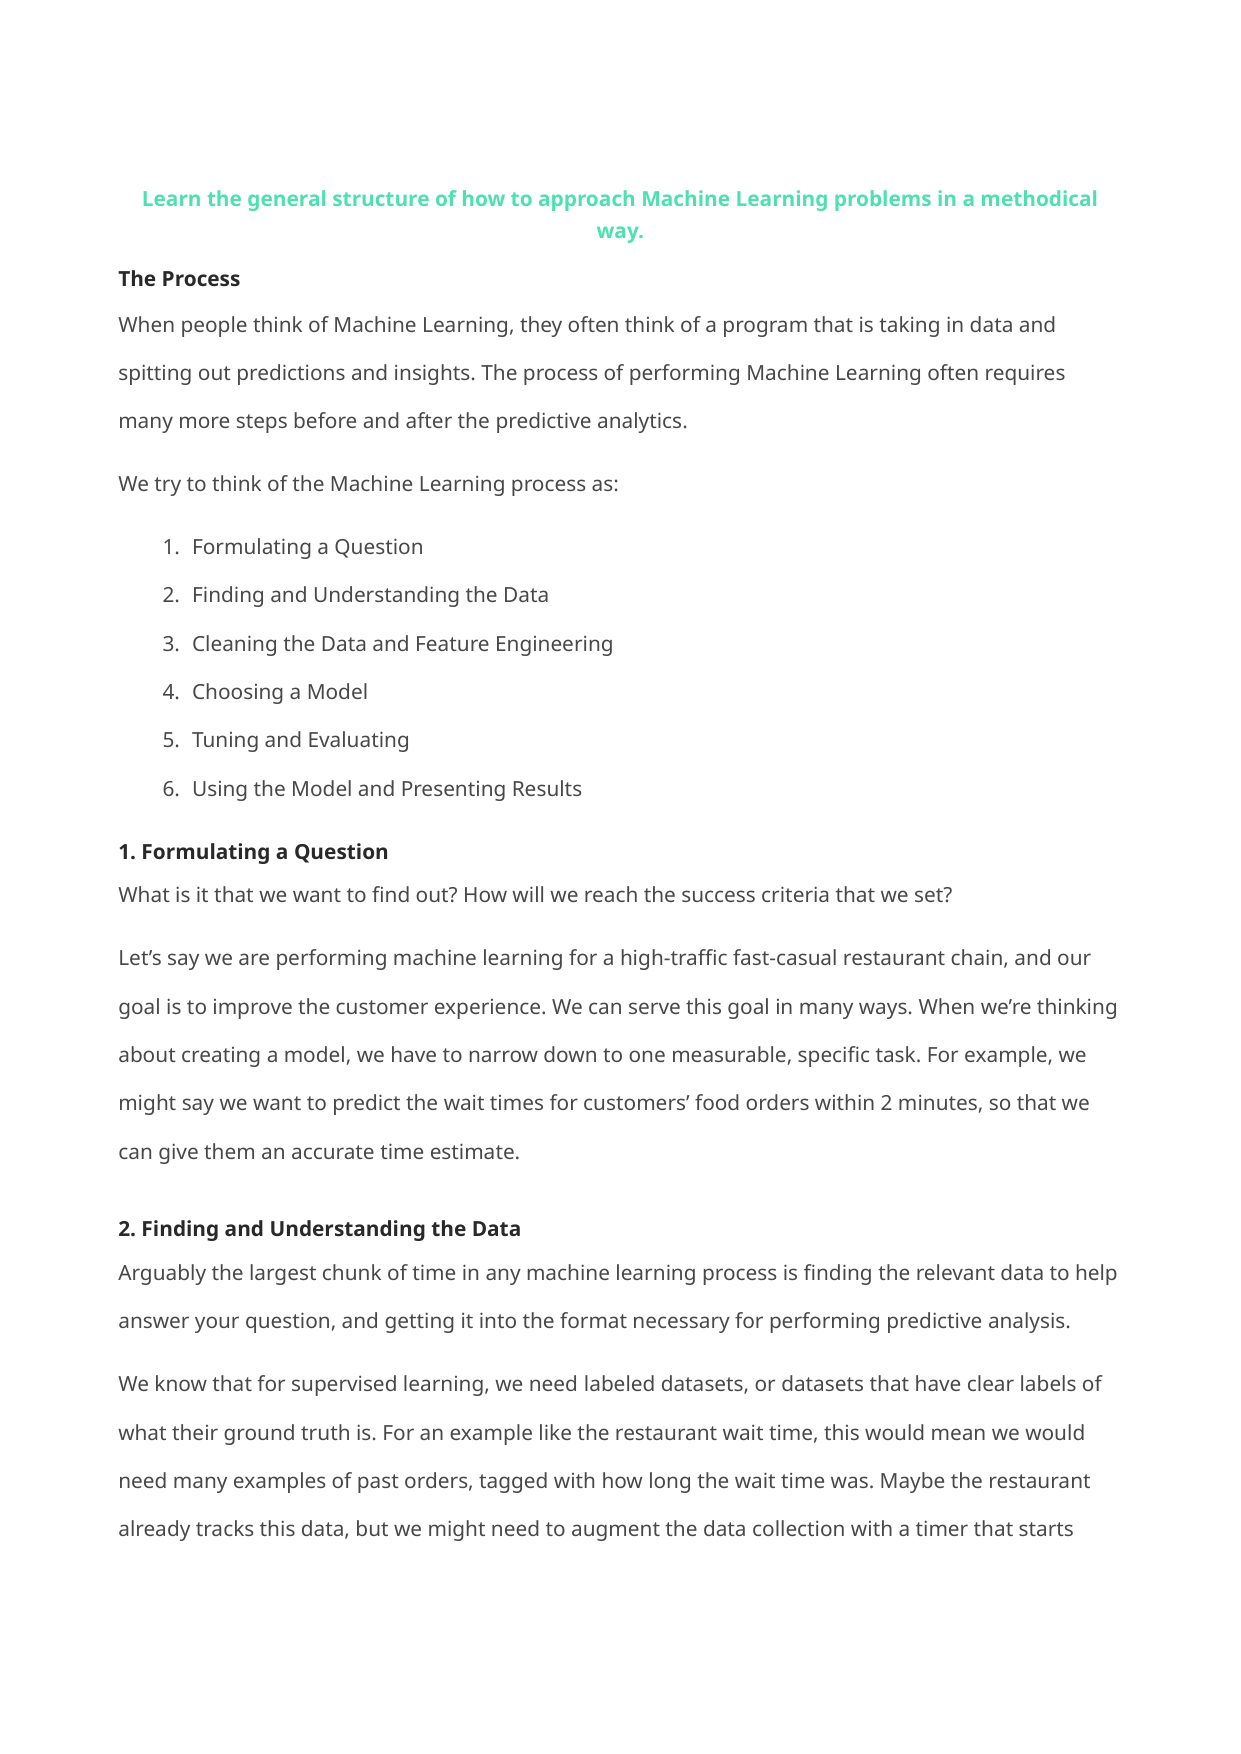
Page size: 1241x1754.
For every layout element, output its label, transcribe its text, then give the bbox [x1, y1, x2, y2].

list Choosing a Model [162, 677, 1122, 706]
text What is it that we want to find out? How will we reach the success criteria that we set? [118, 881, 1122, 909]
subtitle The Process [118, 264, 1122, 292]
text Let’s say we are performing machine learning for a high-traffic fast-casual restaurant chain, and our goal is to improve the customer experience. We can serve this goal in many ways. When we’re thinking about creating a model, we have to narrow down to one measurable, specific task. For example, we might say we want to predict the wait times for customers’ food orders within 2 minutes, so that we can give them an accurate time estimate. [118, 943, 1122, 1165]
list Formulating a Question [162, 532, 1122, 561]
text Learn the general structure of how to approach Machine Learning problems in a methodical way. [118, 184, 1122, 245]
text We try to think of the Machine Learning process as: [118, 469, 1122, 498]
subtitle The Machine Learning Process [118, 143, 1122, 172]
list Finding and Understanding the Data [162, 581, 1122, 609]
text When people think of Machine Learning, they often think of a program that is taking in data and spitting out predictions and insights. The process of performing Machine Learning often requires many more steps before and after the predictive analytics. [118, 310, 1122, 435]
text We know that for supervised learning, we need labeled datasets, or datasets that have clear labels of what their ground truth is. For an example like the restaurant wait time, this would mean we would need many examples of past orders, tagged with how long the wait time was. Maybe the restaurant already tracks this data, but we might need to augment the data collection with a timer that starts [118, 1369, 1122, 1543]
text Arguably the largest chunk of time in any machine learning process is finding the relevant data to help answer your question, and getting it into the format necessary for performing predictive analysis. [118, 1258, 1122, 1335]
subtitle 1. Formulating a Question [118, 837, 1122, 865]
subtitle 2. Finding and Understanding the Data [118, 1214, 1122, 1243]
list Using the Model and Presenting Results [162, 774, 1122, 802]
list Tuning and Evaluating [162, 726, 1122, 754]
list Cleaning the Data and Feature Engineering [162, 629, 1122, 657]
